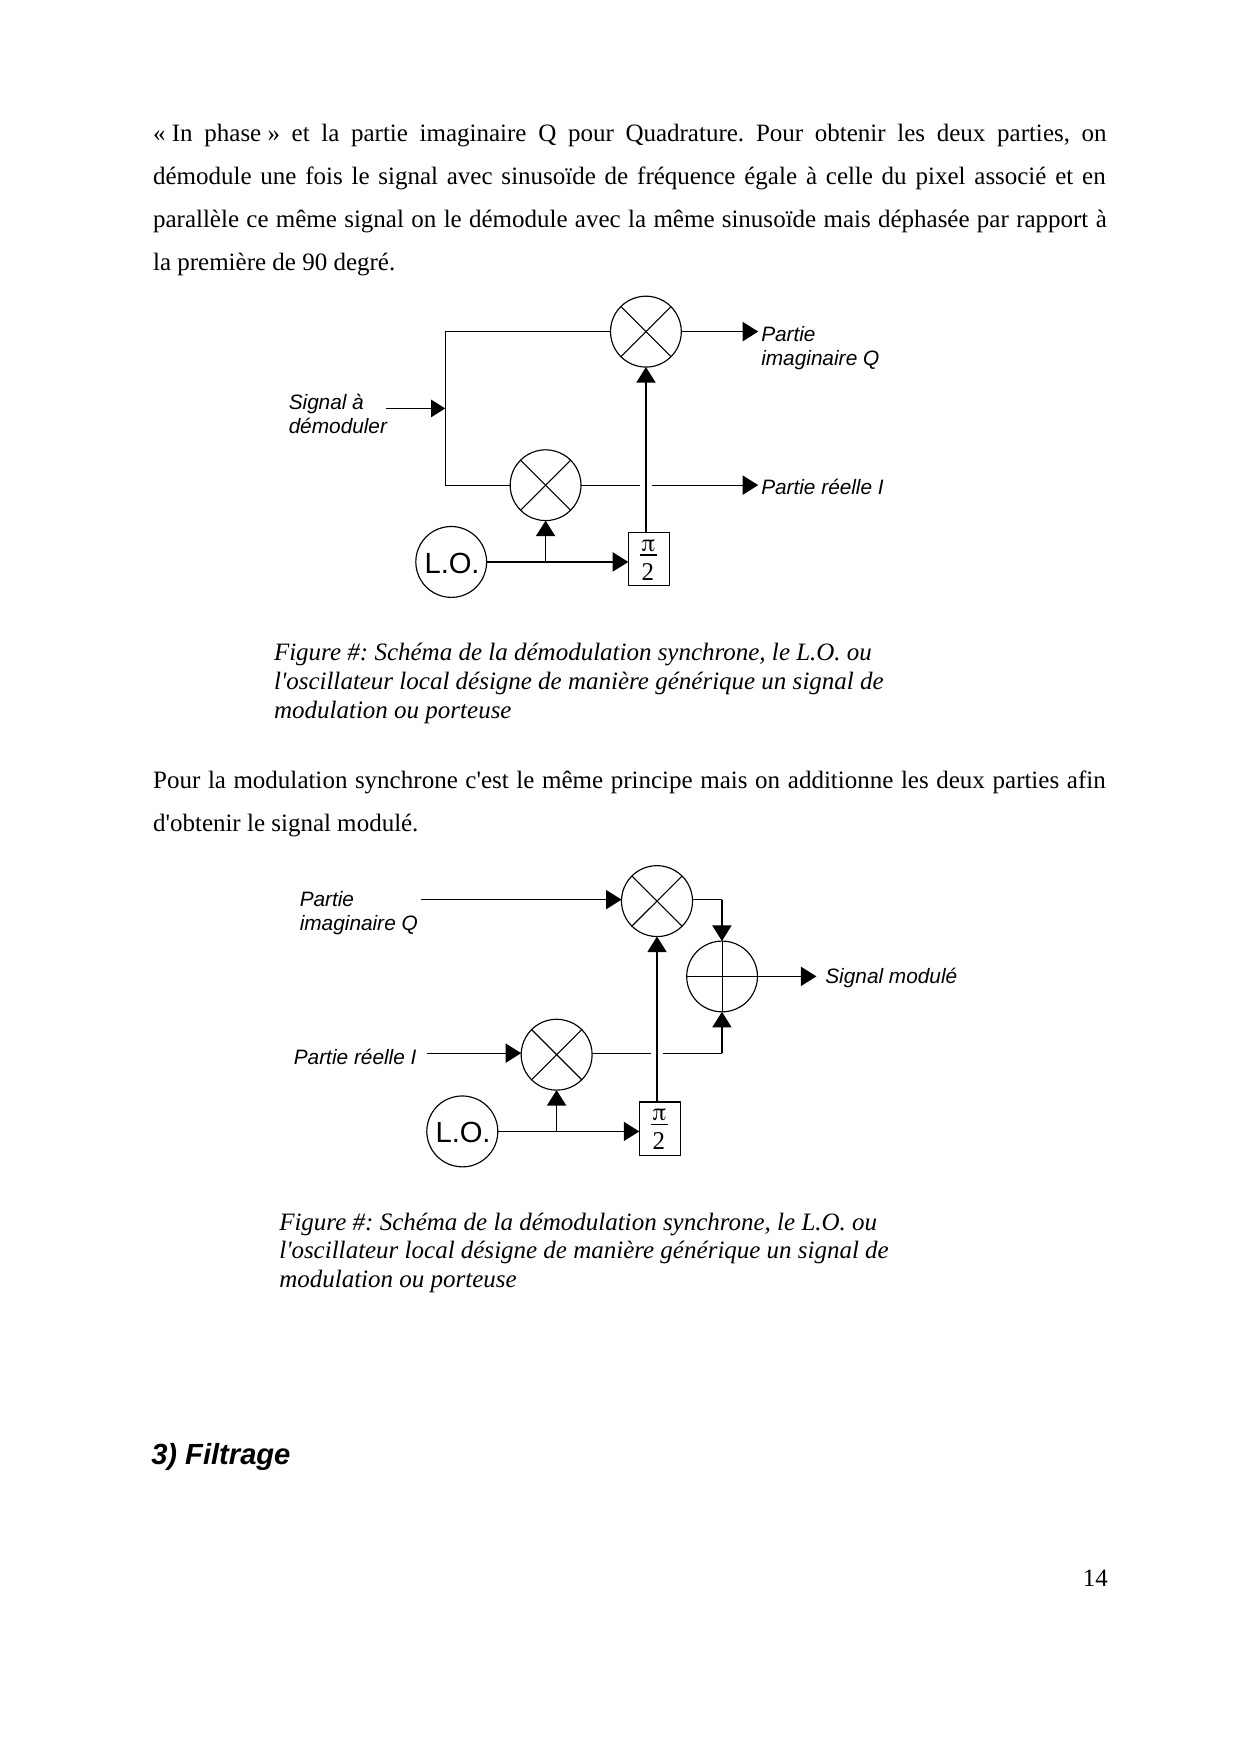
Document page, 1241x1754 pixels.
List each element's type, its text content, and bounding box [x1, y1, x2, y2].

text Figure #: Schéma de la démodulation synchrone, le L.O. ou l'oscillateur local désigne de manière générique un signal de modulation ou porteuse [279, 878, 994, 1293]
text Figure #: Schéma de la démodulation synchrone, le L.O. ou l'oscillateur local désigne de manière générique un signal de modulation ou porteuse [274, 309, 929, 724]
subtitle 3) Filtrage [151, 1437, 1108, 1470]
text Pour la modulation synchrone c'est le même principe mais on additionne les deux parties afin d'obtenir le signal modulé. [153, 765, 1108, 837]
text « In phase » et la partie imaginaire Q pour Quadrature. Pour obtenir les deux parties, on démodule une fois le signal avec sinusoïde de fréquence égale à celle du pixel associé et en parallèle ce même signal on le démodule avec la même sinusoïde mais déphasée par rapport à la première de 90 degré. [153, 118, 1108, 276]
